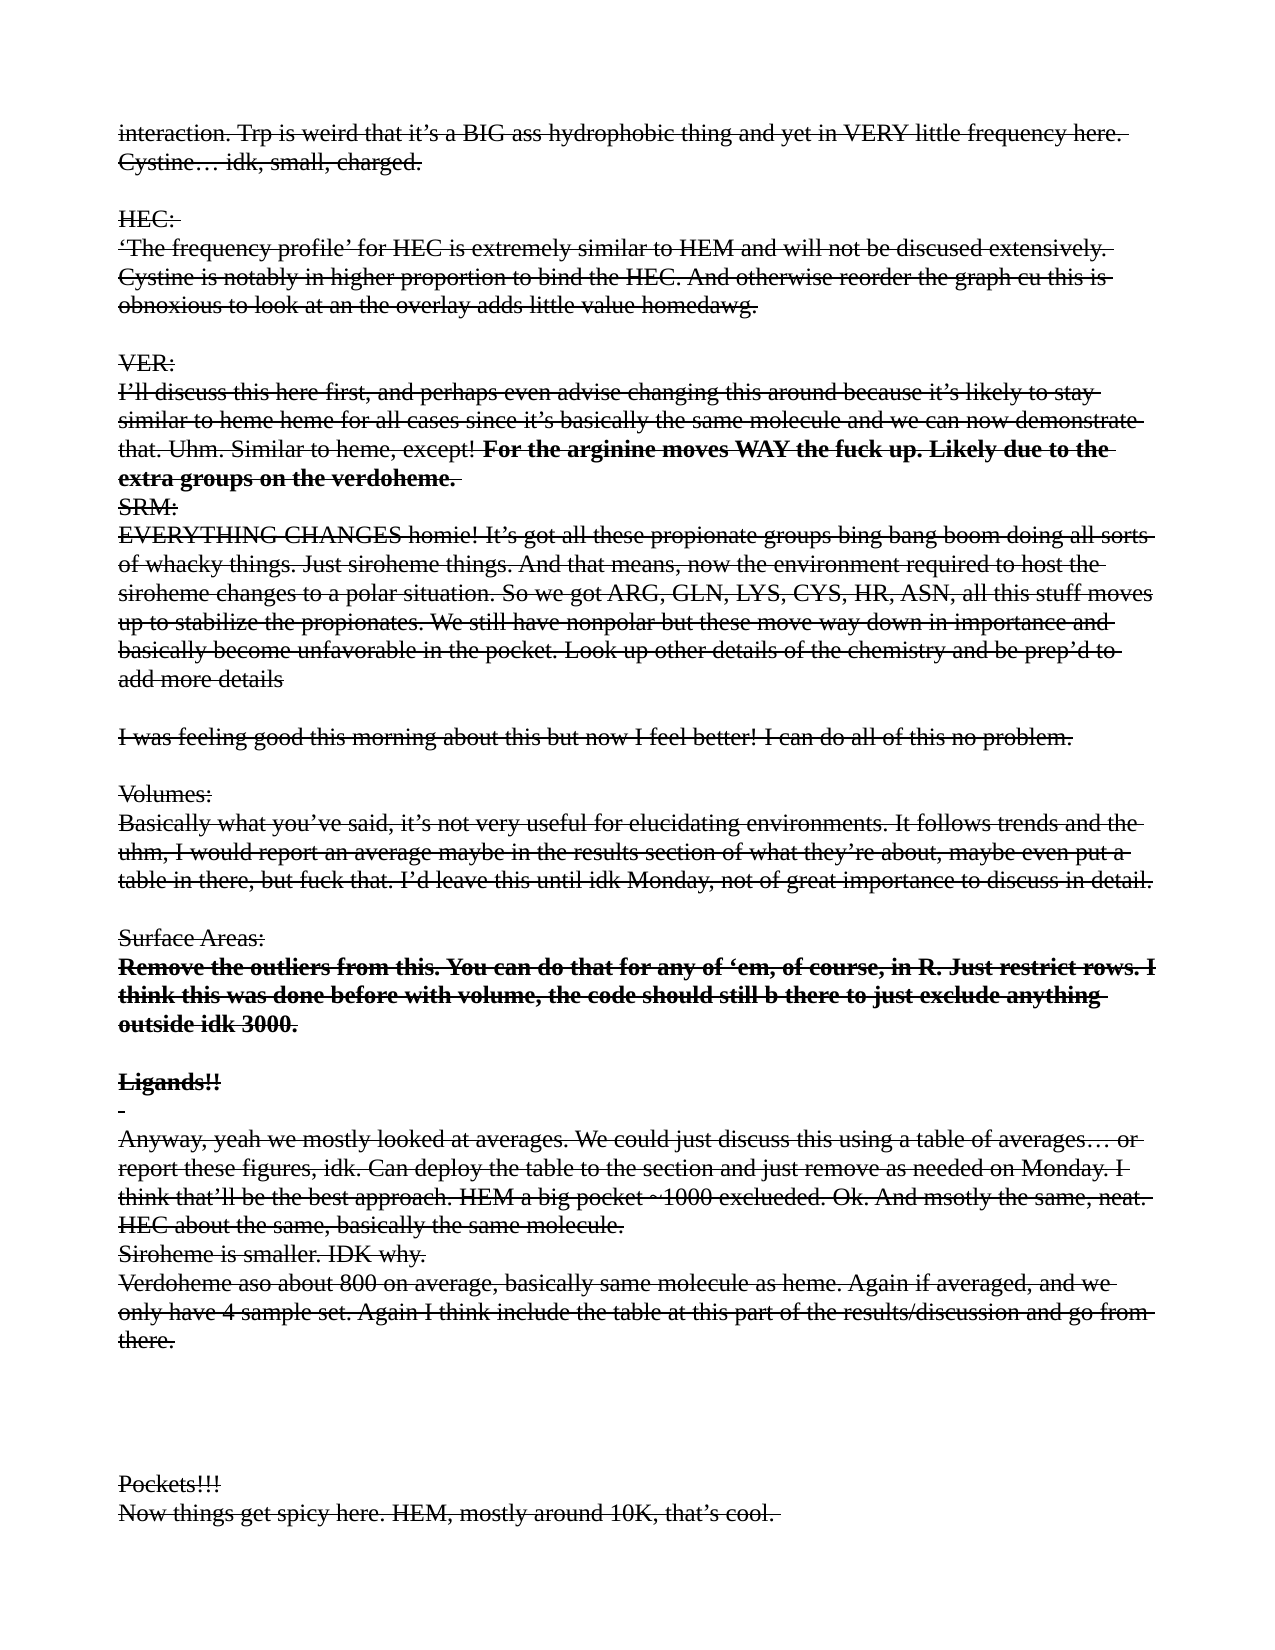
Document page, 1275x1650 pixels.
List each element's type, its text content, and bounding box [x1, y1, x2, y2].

text Pockets!!! [118, 1469, 1157, 1498]
text Anyway, yeah we mostly looked at averages. We could just discuss this using a table of averages… or report these figures, idk. Can deploy the table to the section and just remove as needed on Monday. I think that’ll be the best approach. HEM a big pocket ~1000 exclueded. Ok. And msotly the same, neat. HEC about the same, basically the same molecule. [118, 1124, 1157, 1239]
text Now things get spicy here. HEM, mostly around 10K, that’s cool. [118, 1498, 1157, 1527]
text I was feeling good this morning about this but now I feel better! I can do all of this no problem. [118, 722, 1157, 751]
text SRM: [118, 492, 1157, 521]
text Ligands!! [118, 1067, 1157, 1096]
text Siroheme is smaller. IDK why. [118, 1239, 1157, 1268]
text Basically what you’ve said, it’s not very useful for elucidating environments. It follows trends and the uhm, I would report an average maybe in the results section of what they’re about, maybe even put a table in there, but fuck that. I’d leave this until idk Monday, not of great importance to discuss in detail. [118, 808, 1157, 894]
text I’ll discuss this here first, and perhaps even advise changing this around because it’s likely to stay similar to heme heme for all cases since it’s basically the same molecule and we can now demonstrate that. Uhm. Similar to heme, except! For the arginine moves WAY the fuck up. Likely due to the extra groups on the verdoheme. [118, 377, 1157, 492]
text Surface Areas: [118, 923, 1157, 952]
text HEC: [118, 204, 1157, 233]
text EVERYTHING CHANGES homie! It’s got all these propionate groups bing bang boom doing all sorts of whacky things. Just siroheme things. And that means, now the environment required to host the siroheme changes to a polar situation. So we got ARG, GLN, LYS, CYS, HR, ASN, all this stuff moves up to stabilize the propionates. We still have nonpolar but these move way down in importance and basically become unfavorable in the pocket. Look up other details of the chemistry and be prep’d to add more details [118, 521, 1157, 693]
text Verdoheme aso about 800 on average, basically same molecule as heme. Again if averaged, and we only have 4 sample set. Again I think include the table at this part of the results/discussion and go from there. [118, 1268, 1157, 1354]
text VER: [118, 348, 1157, 377]
text ‘The frequency profile’ for HEC is extremely similar to HEM and will not be discused extensively. Cystine is notably in higher proportion to bind the HEC. And otherwise reorder the graph cu this is obnoxious to look at an the overlay adds little value homedawg. [118, 233, 1157, 319]
text interaction. Trp is weird that it’s a BIG ass hydrophobic thing and yet in VERY little frequency here. Cystine… idk, small, charged. [118, 118, 1157, 176]
text Volumes: [118, 779, 1157, 808]
text Remove the outliers from this. You can do that for any of ‘em, of course, in R. Just restrict rows. I think this was done before with volume, the code should still b there to just exclude anything outside idk 3000. [118, 952, 1157, 1038]
